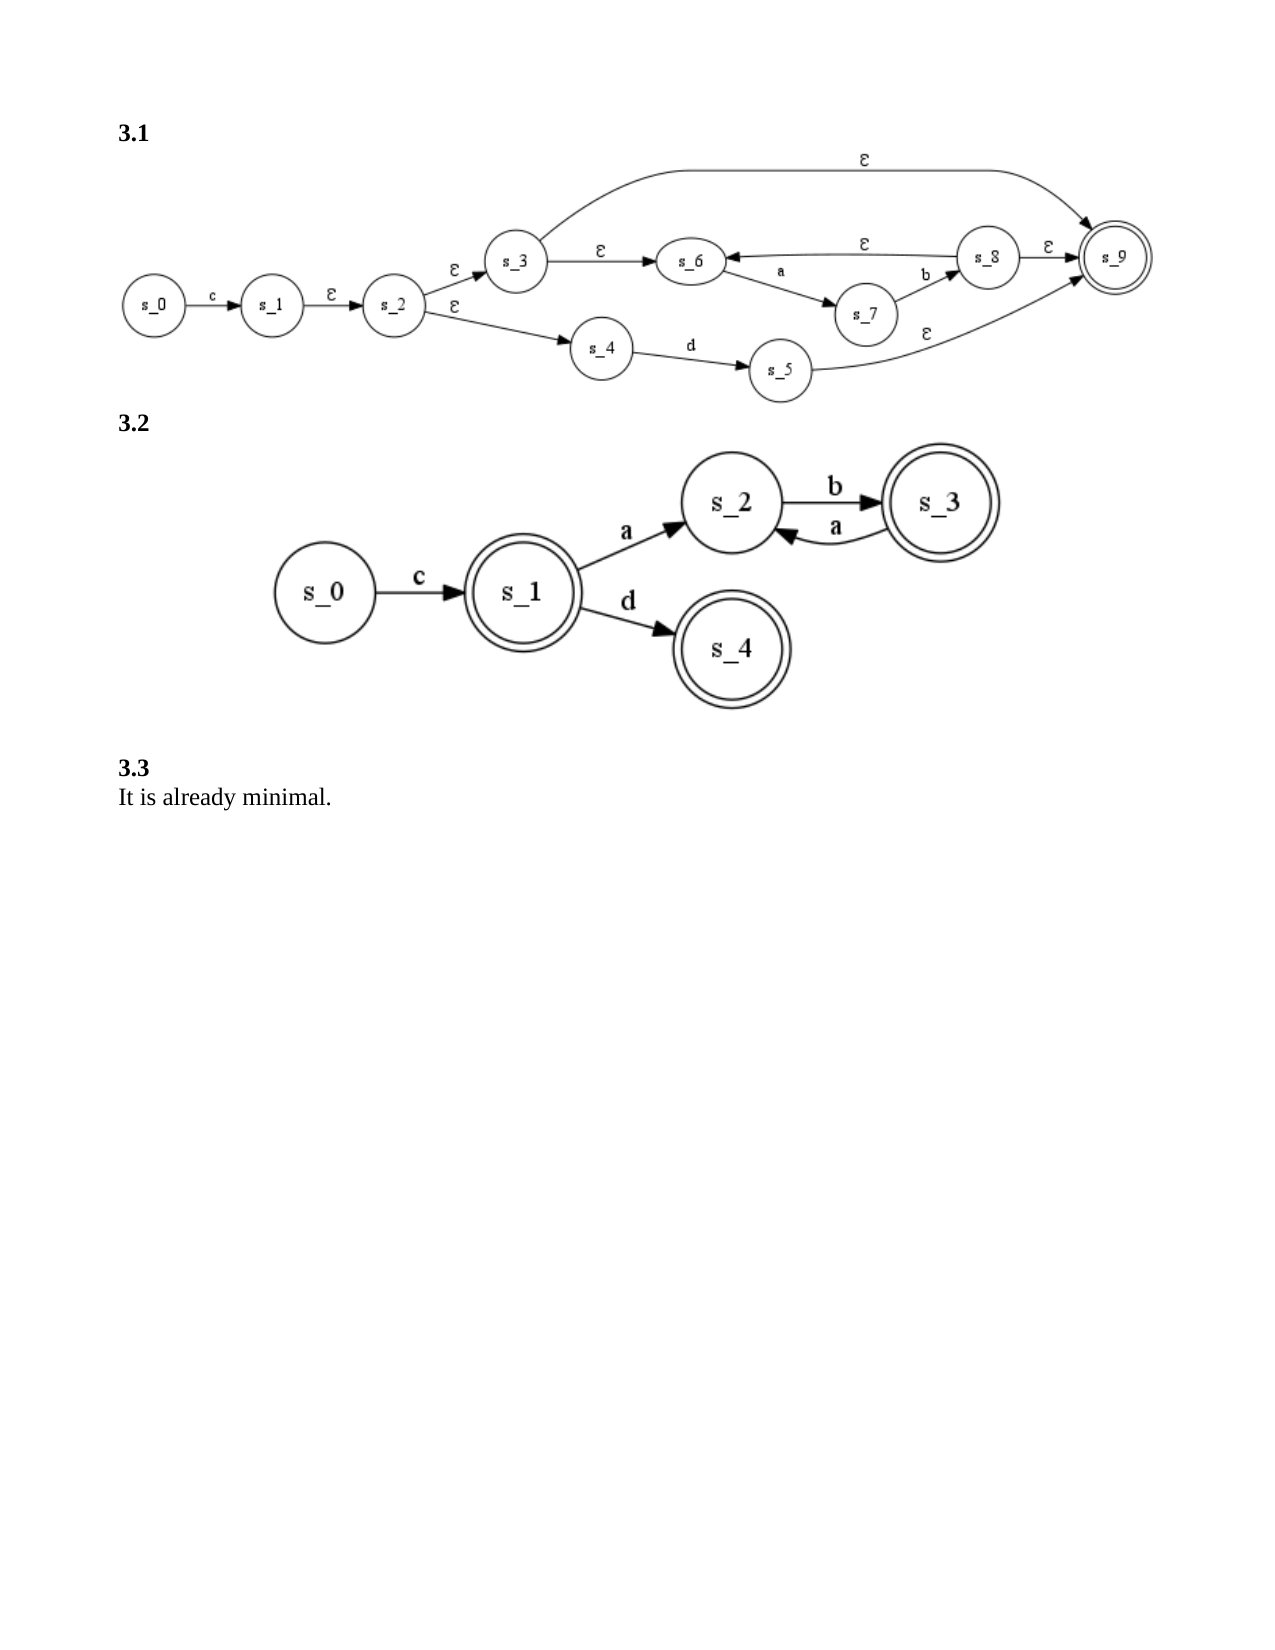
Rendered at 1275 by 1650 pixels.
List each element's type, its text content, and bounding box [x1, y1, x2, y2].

text It is already minimal. [118, 782, 1157, 810]
picture [118, 146, 1157, 408]
text 3.1 [118, 118, 1157, 146]
text 3.2 [118, 408, 1157, 437]
text 3.3 [118, 753, 1157, 782]
picture [267, 436, 1008, 717]
